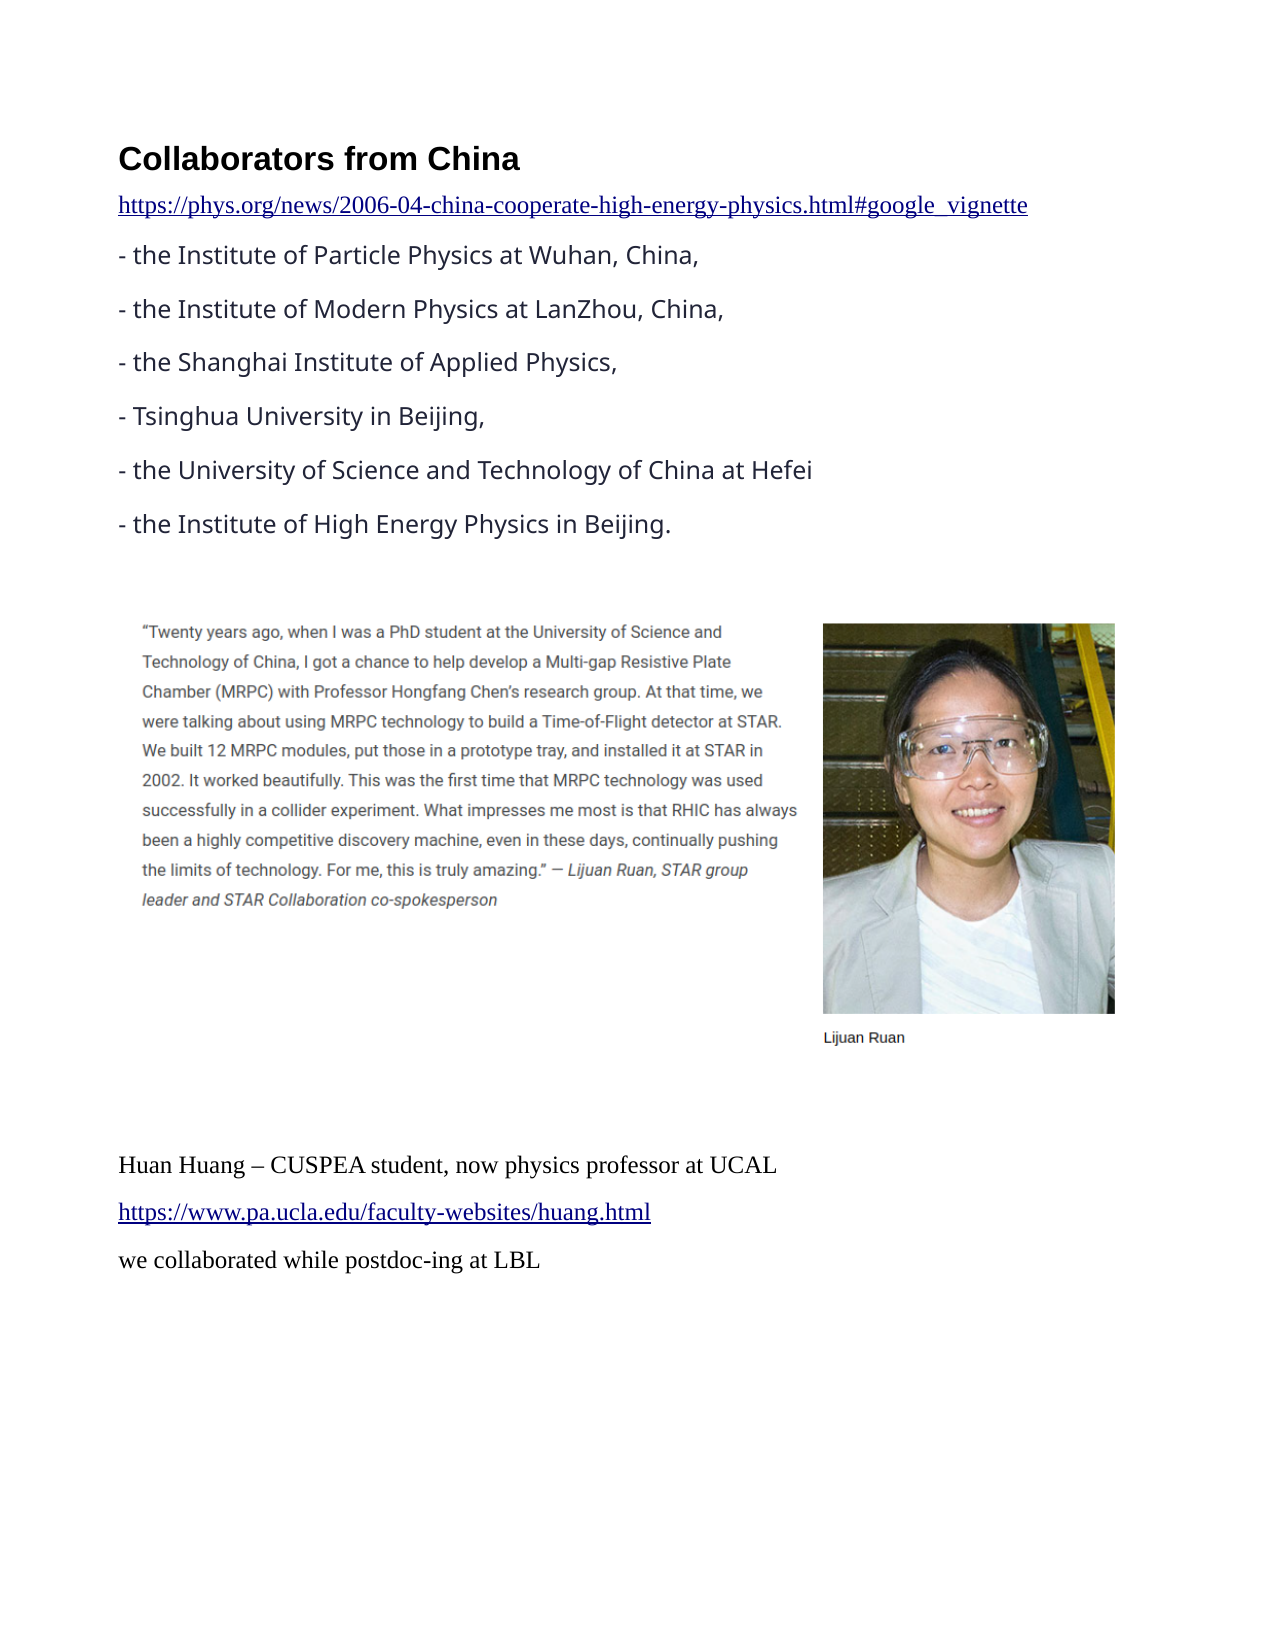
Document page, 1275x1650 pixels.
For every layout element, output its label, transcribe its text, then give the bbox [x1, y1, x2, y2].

subtitle Collaborators from China [118, 139, 1157, 177]
text - the Shanghai Institute of Applied Physics, [118, 345, 1157, 379]
text - Tsinghua University in Beijing, [118, 399, 1157, 433]
text - the Institute of Particle Physics at Wuhan, China, [118, 237, 1157, 272]
text - the University of Science and Technology of China at Hefei [118, 452, 1157, 487]
text Huan Huang – CUSPEA student, now physics professor at UCAL [118, 1150, 1157, 1179]
text - the Institute of Modern Physics at LanZhou, China, [118, 291, 1157, 325]
text https://phys.org/news/2006-04-china-cooperate-high-energy-physics.html#google_vignette [118, 190, 1157, 219]
text we collaborated while postdoc-ing at LBL [118, 1245, 1157, 1274]
text - the Institute of High Energy Physics in Beijing. [118, 506, 1157, 540]
text https://www.pa.ucla.edu/faculty-websites/huang.html [118, 1197, 1157, 1226]
picture [118, 607, 1157, 1051]
